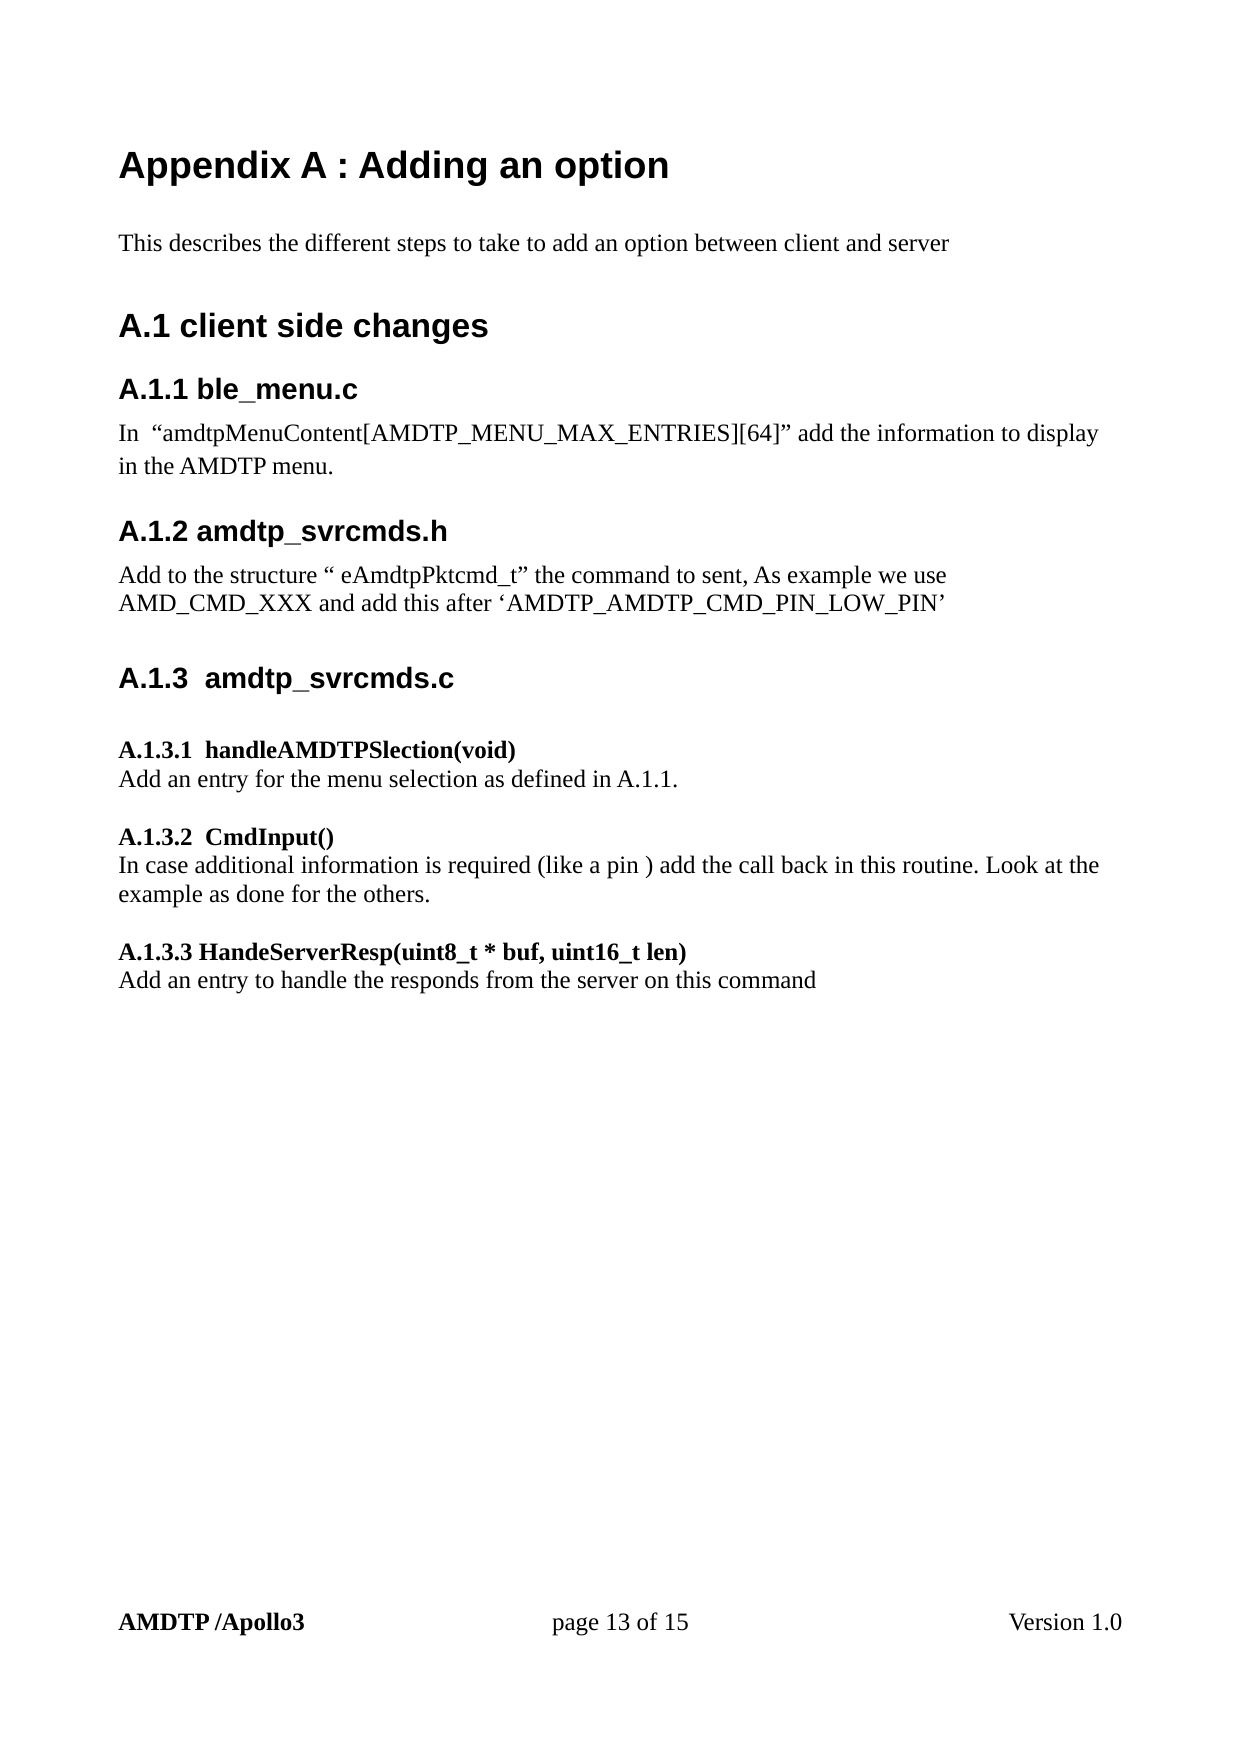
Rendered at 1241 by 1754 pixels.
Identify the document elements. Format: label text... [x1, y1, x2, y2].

text This describes the different steps to take to add an option between client and server [118, 228, 1122, 257]
text In “amdtpMenuContent[AMDTP_MENU_MAX_ENTRIES][64]” add the information to display in the AMDTP menu. [118, 418, 1122, 480]
text Add to the structure “ eAmdtpPktcmd_t” the command to sent, As example we use AMD_CMD_XXX and add this after ‘AMDTP_AMDTP_CMD_PIN_LOW_PIN’ [118, 560, 1122, 617]
text A.1.3.2 CmdInput() [118, 822, 1122, 851]
subtitle A.1.1 ble_menu.c [118, 372, 1122, 406]
text In case additional information is required (like a pin ) add the call back in this routine. Look at the example as done for the others. [118, 851, 1122, 908]
text A.1.3.3 HandeServerResp(uint8_t * buf, uint16_t len) [118, 937, 1122, 966]
subtitle A.1 client side changes [118, 306, 1122, 345]
text Add an entry for the menu selection as defined in A.1.1. [118, 764, 1122, 793]
text Add an entry to handle the responds from the server on this command [118, 966, 1122, 994]
subtitle A.1.3 amdtp_svrcmds.c [118, 661, 1122, 694]
text A.1.3.1 handleAMDTPSlection(void) [118, 736, 1122, 764]
subtitle Appendix A : Adding an option [118, 143, 1122, 187]
subtitle A.1.2 amdtp_svrcmds.h [118, 513, 1122, 547]
